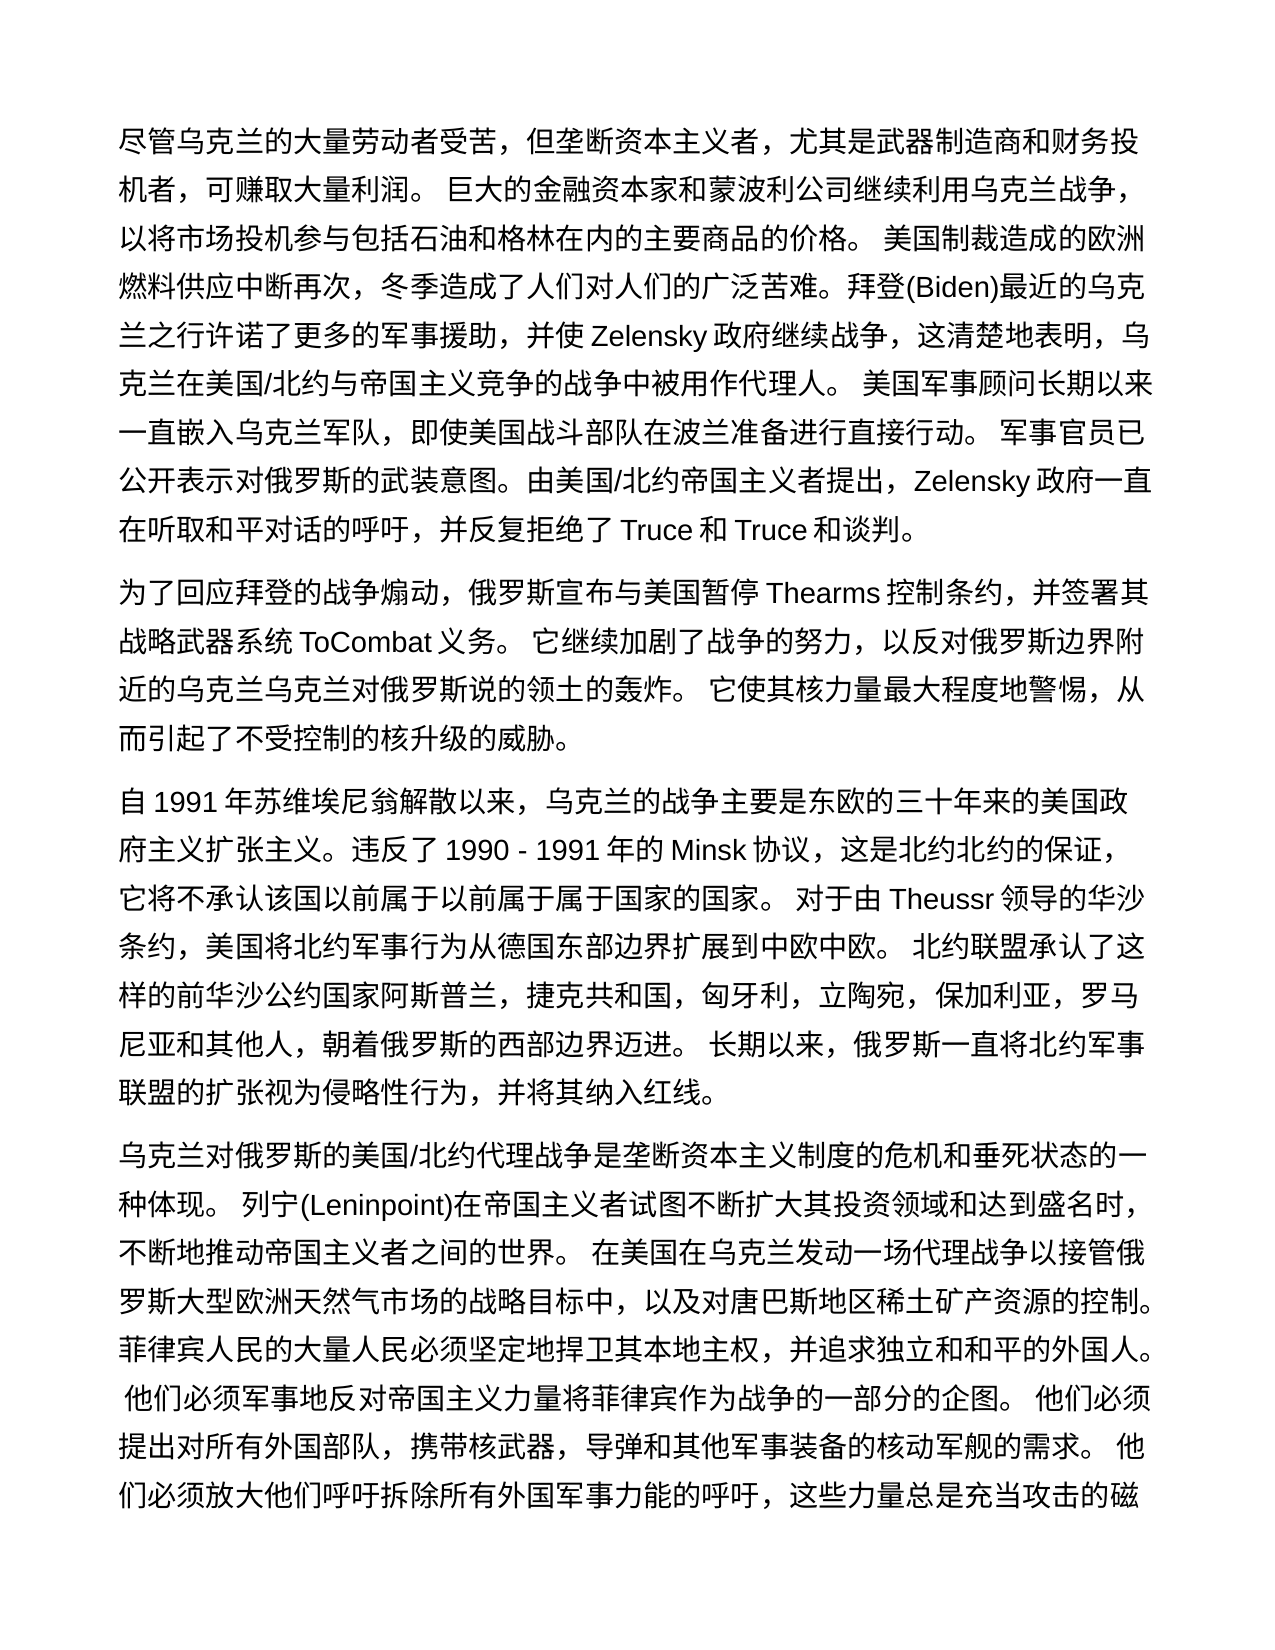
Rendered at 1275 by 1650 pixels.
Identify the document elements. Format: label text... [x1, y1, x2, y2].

text 乌克兰对俄罗斯的美国/北约代理战争是垄断资本主义制度的危机和垂死状态的一种体现。 列宁(Leninpoint)在帝国主义者试图不断扩大其投资领域和达到盛名时，不断地推动帝国主义者之间的世界。 在美国在乌克兰发动一场代理战争以接管俄罗斯大型欧洲天然气市场的战略目标中，以及对唐巴斯地区稀土矿产资源的控制。菲律宾人民的大量人民必须坚定地捍卫其本地主权，并追求独立和和平的外国人。 他们必须军事地反对帝国主义力量将菲律宾作为战争的一部分的企图。 他们必须提出对所有外国部队，携带核武器，导弹和其他军事装备的核动军舰的需求。 他们必须放大他们呼吁拆除所有外国军事力能的呼吁，这些力量总是充当攻击的磁铁。 他们必须反对计划的巴利卡坦战争演习和其他400次军事演习，以由美国军队在该国进行。 他们必须呼吁废除《访问部队协议》(VFA)，增强的防御合作协议(EDCA)以及菲律宾主权的其他不平等军事条约，并将该国拉入帝国主义战争的漩涡。 [118, 1133, 1157, 1515]
text 自1991年苏维埃尼翁解散以来，乌克兰的战争主要是东欧的三十年来的美国政府主义扩张主义。违反了1990 - 1991年的Minsk协议，这是北约北约的保证，它将不承认该国以前属于以前属于属于国家的国家。 对于由Theussr领导的华沙条约，美国将北约军事行为从德国东部边界扩展到中欧中欧。 北约联盟承认了这样的前华沙公约国家阿斯普兰，捷克共和国，匈牙利，立陶宛，保加利亚，罗马尼亚和其他人，朝着俄罗斯的西部边界迈进。 长期以来，俄罗斯一直将北约军事联盟的扩张视为侵略性行为，并将其纳入红线。 [118, 778, 1157, 1112]
text 为了回应拜登的战争煽动，俄罗斯宣布与美国暂停Thearms控制条约，并签署其战略武器系统ToCombat义务。 它继续加剧了战争的努力，以反对俄罗斯边界附近的乌克兰乌克兰对俄罗斯说的领土的轰炸。 它使其核力量最大程度地警惕，从而引起了不受控制的核升级的威胁。 [118, 569, 1157, 757]
text 尽管乌克兰的大量劳动者受苦，但垄断资本主义者，尤其是武器制造商和财务投机者，可赚取大量利润。 巨大的金融资本家和蒙波利公司继续利用乌克兰战争，以将市场投机参与包括石油和格林在内的主要商品的价格。 美国制裁造成的欧洲燃料供应中断再次，冬季造成了人们对人们的广泛苦难。拜登(Biden)最近的乌克兰之行许诺了更多的军事援助，并使Zelensky政府继续战争，这清楚地表明，乌克兰在美国/北约与帝国主义竞争的战争中被用作代理人。 美国军事顾问长期以来一直嵌入乌克兰军队，即使美国战斗部队在波兰准备进行直接行动。 军事官员已公开表示对俄罗斯的武装意图。由美国/北约帝国主义者提出，Zelensky政府一直在听取和平对话的呼吁，并反复拒绝了Truce和Truce和谈判。 [118, 118, 1157, 549]
